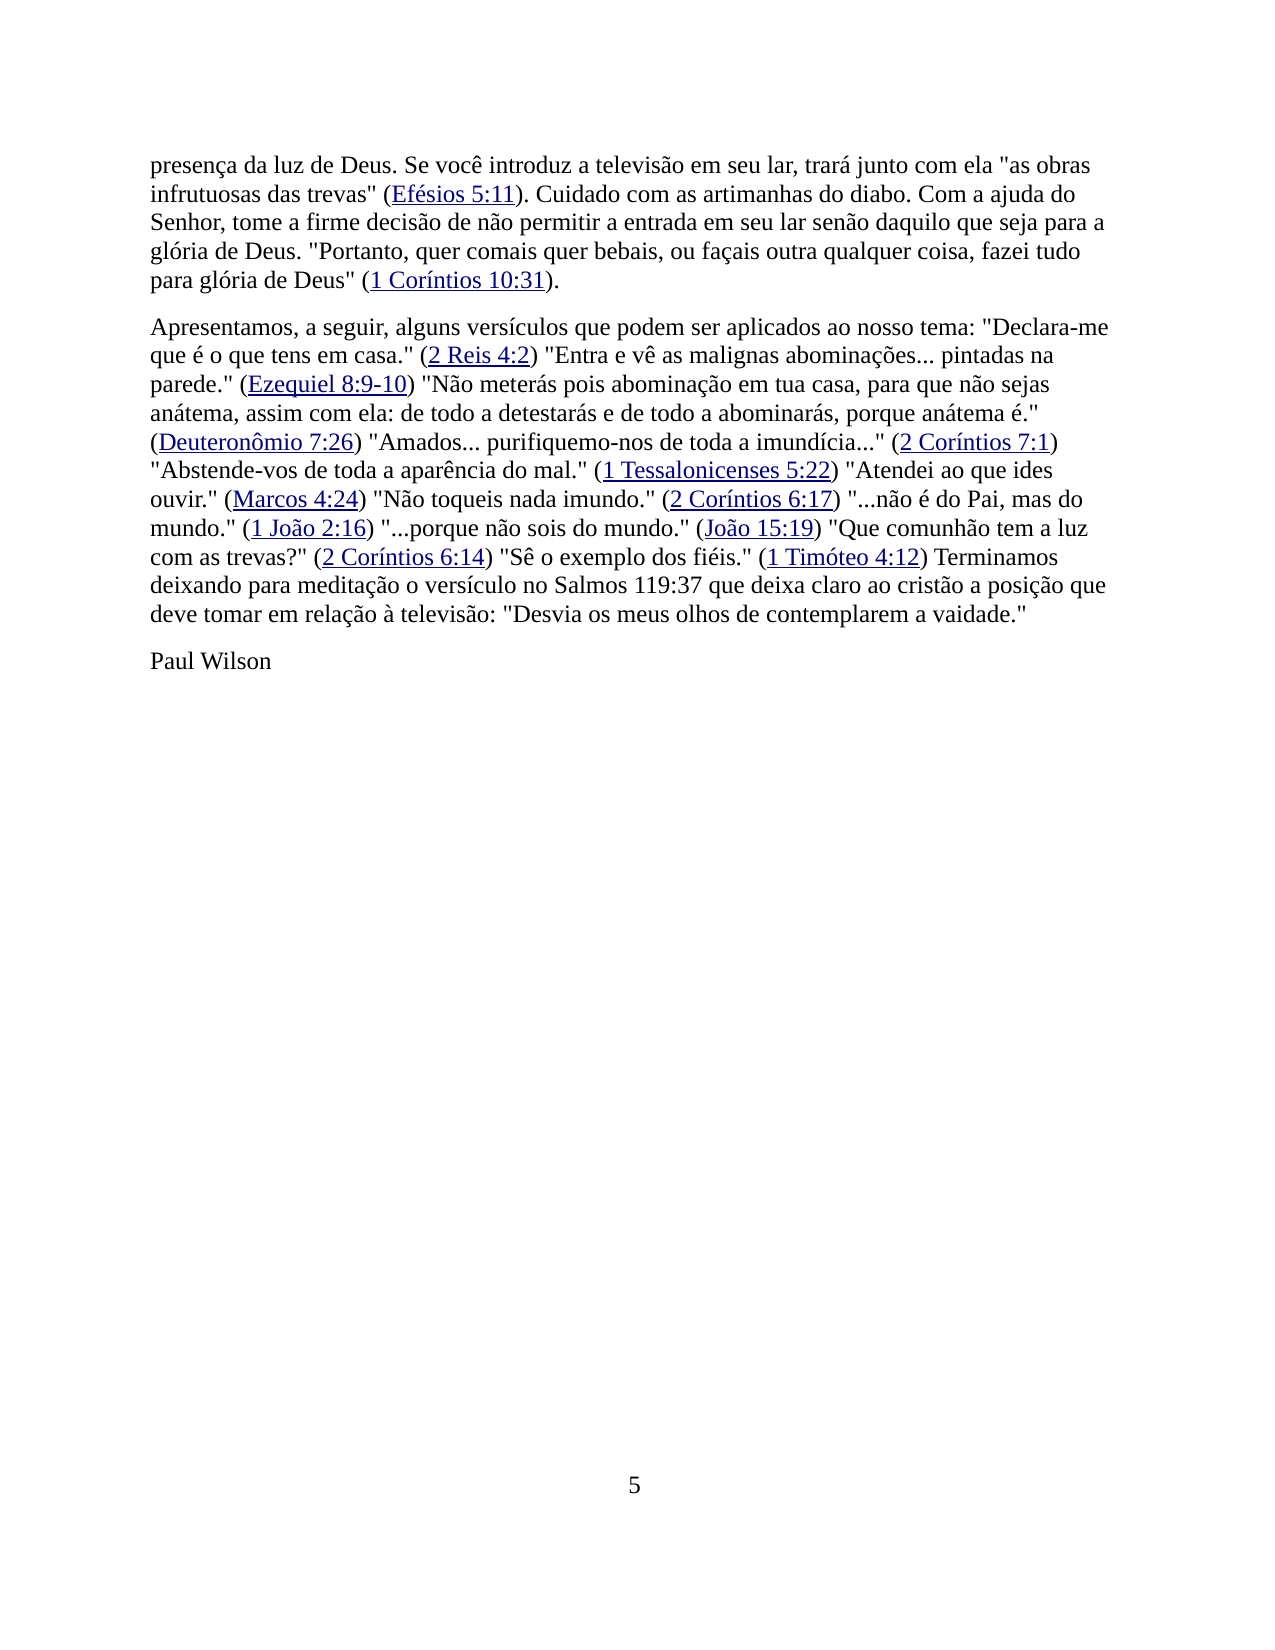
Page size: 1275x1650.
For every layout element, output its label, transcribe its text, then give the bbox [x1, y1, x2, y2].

text presença da luz de Deus. Se você introduz a televisão em seu lar, trará junto com ela "as obras infrutuosas das trevas" (Efésios 5:11). Cuidado com as artimanhas do diabo. Com a ajuda do Senhor, tome a firme decisão de não permitir a entrada em seu lar senão daquilo que seja para a glória de Deus. "Portanto, quer comais quer bebais, ou façais outra qualquer coisa, fazei tudo para glória de Deus" (1 Coríntios 10:31). [150, 150, 1125, 294]
text Apresentamos, a seguir, alguns versículos que podem ser aplicados ao nosso tema: "Declara-me que é o que tens em casa." (2 Reis 4:2) "Entra e vê as malignas abominações... pintadas na parede." (Ezequiel 8:9-10) "Não meterás pois abominação em tua casa, para que não sejas anátema, assim com ela: de todo a detestarás e de todo a abominarás, porque anátema é." (Deuteronômio 7:26) "Amados... purifiquemo-nos de toda a imundícia..." (2 Coríntios 7:1) "Abstende-vos de toda a aparência do mal." (1 Tessalonicenses 5:22) "Atendei ao que ides ouvir." (Marcos 4:24) "Não toqueis nada imundo." (2 Coríntios 6:17) "...não é do Pai, mas do mundo." (1 João 2:16) "...porque não sois do mundo." (João 15:19) "Que comunhão tem a luz com as trevas?" (2 Coríntios 6:14) "Sê o exemplo dos fiéis." (1 Timóteo 4:12) Terminamos deixando para meditação o versículo no Salmos 119:37 que deixa claro ao cristão a posição que deve tomar em relação à televisão: "Desvia os meus olhos de contemplarem a vaidade." [150, 312, 1125, 628]
text Paul Wilson [150, 646, 1125, 674]
